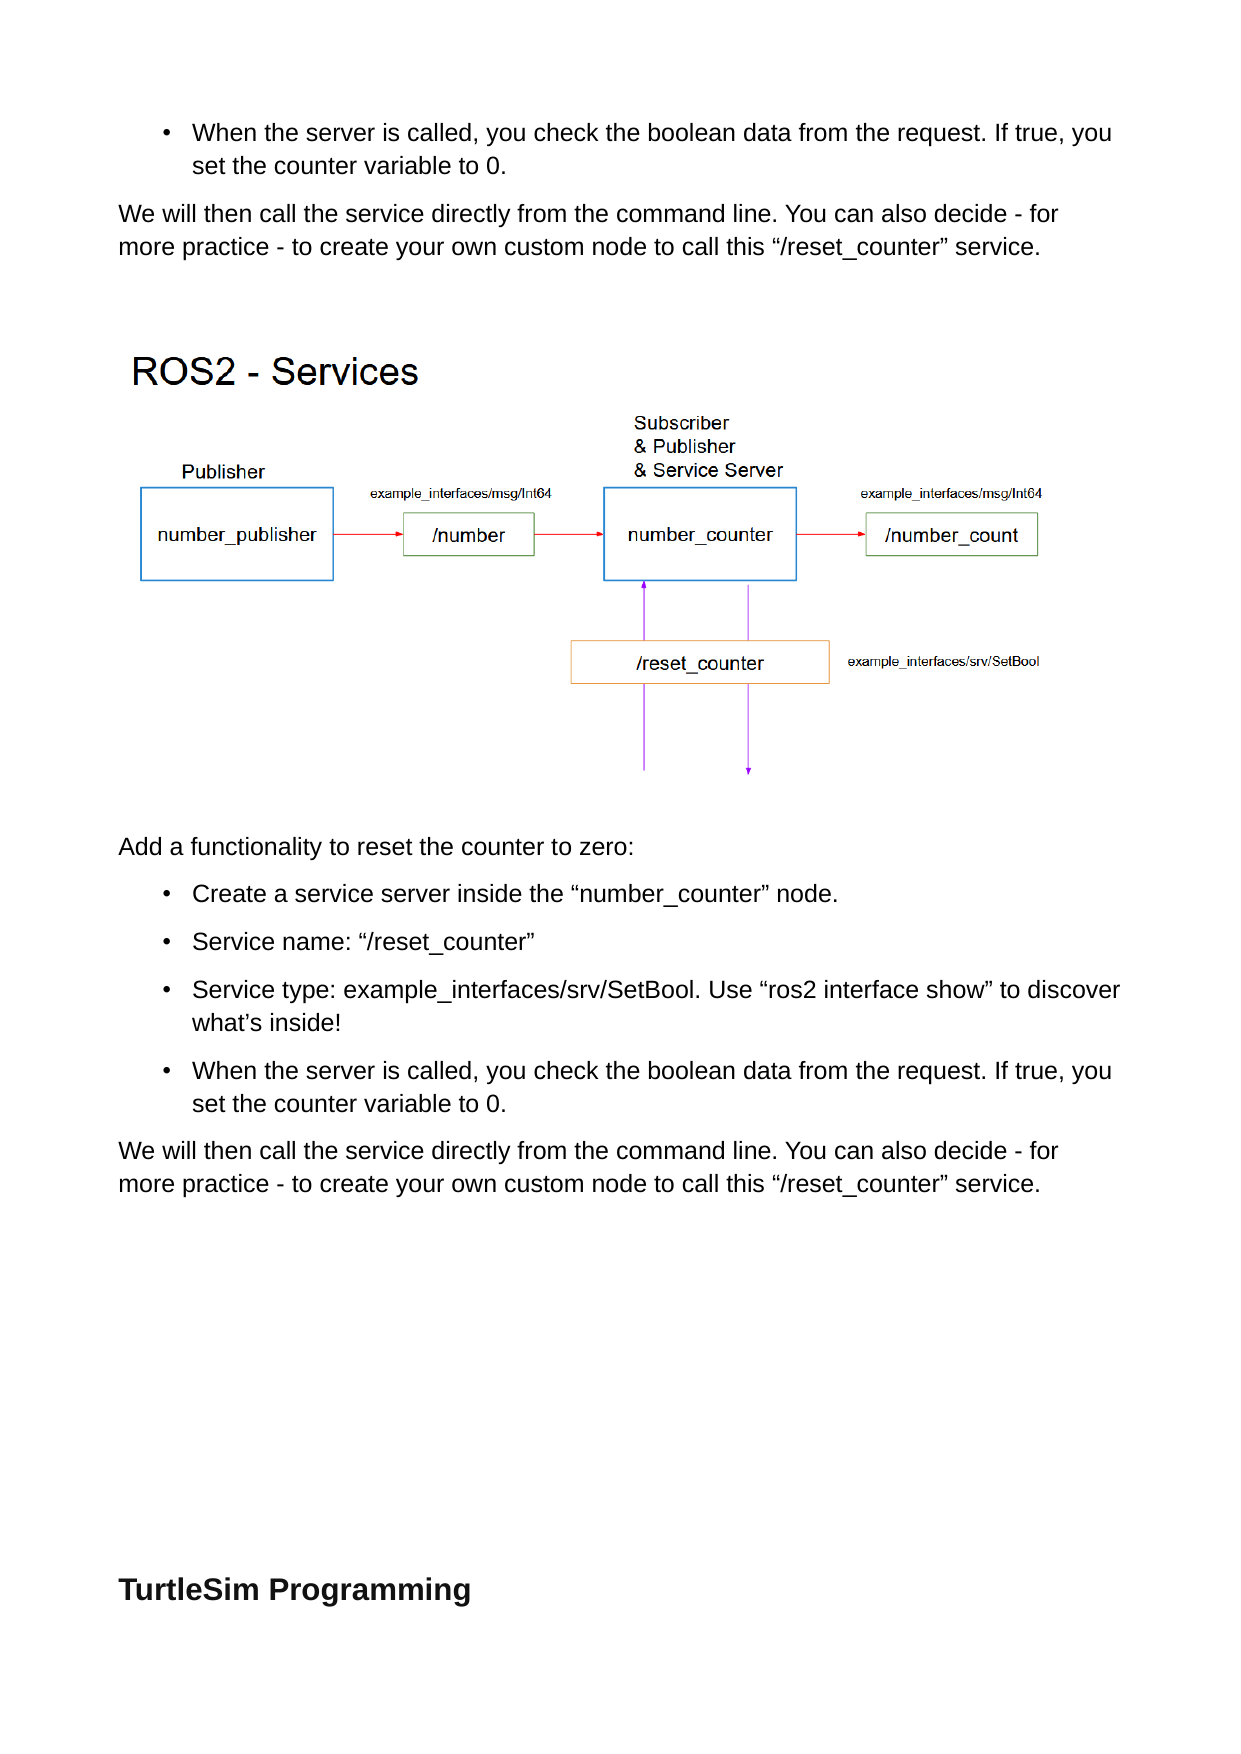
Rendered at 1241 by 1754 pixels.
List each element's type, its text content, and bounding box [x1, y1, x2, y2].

text We will then call the service directly from the command line. You can also decide - for more practice - to create your own custom node to call this “/reset_counter” service. [118, 199, 1122, 261]
list When the server is called, you check the boolean data from the request. If true, you set the counter variable to 0. [162, 1056, 1122, 1117]
picture [86, 288, 1058, 804]
text Add a functionality to reset the counter to zero: [118, 832, 1122, 861]
list Service type: example_interfaces/srv/SetBool. Use “ros2 interface show” to discover what’s inside! [162, 975, 1122, 1037]
list Service name: “/reset_counter” [162, 927, 1122, 956]
list Create a service server inside the “number_counter” node. [162, 879, 1122, 908]
text TurtleSim Programming [118, 1571, 1122, 1607]
text We will then call the service directly from the command line. You can also decide - for more practice - to create your own custom node to call this “/reset_counter” service. [118, 1136, 1122, 1198]
list When the server is called, you check the boolean data from the request. If true, you set the counter variable to 0. [162, 118, 1122, 180]
